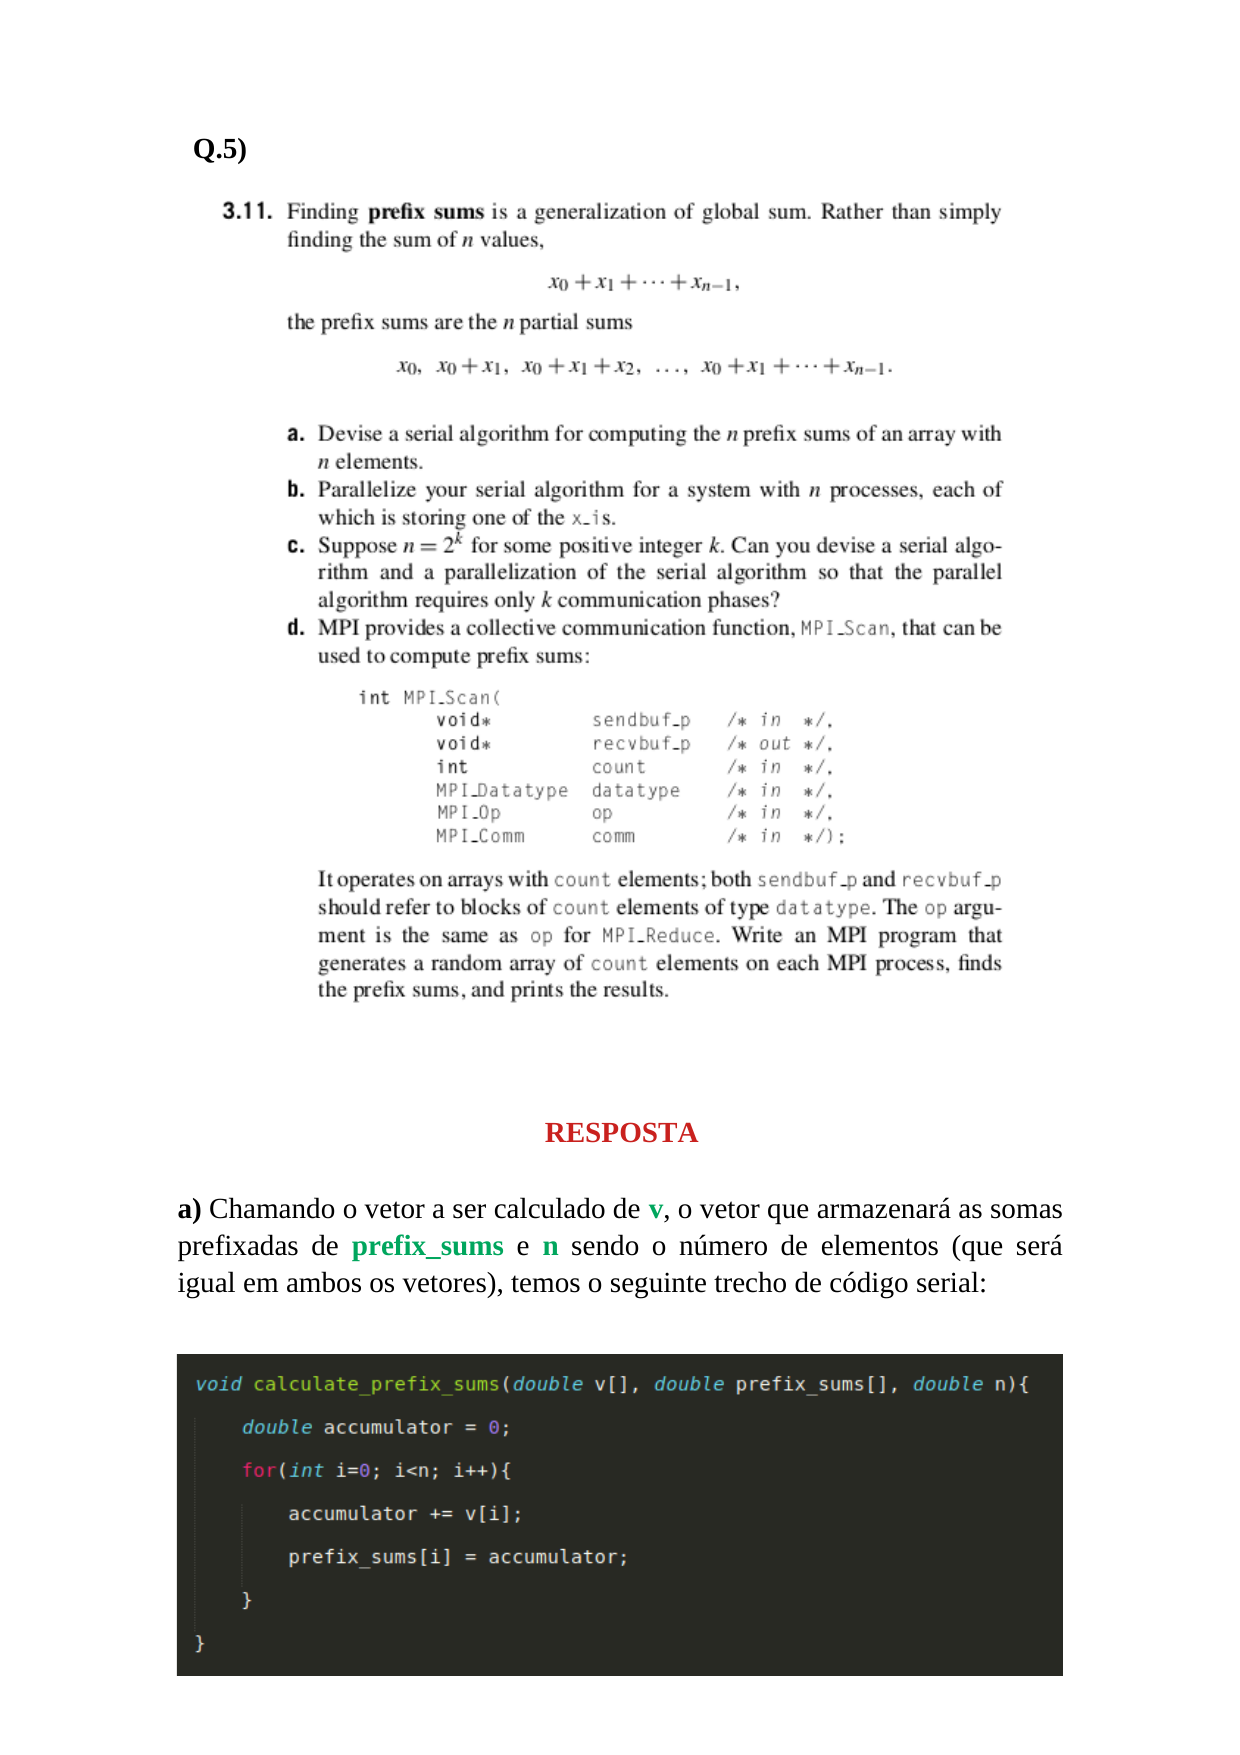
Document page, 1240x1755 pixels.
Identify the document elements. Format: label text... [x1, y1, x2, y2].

subtitle RESPOSTA [179, 1115, 1063, 1148]
picture [177, 169, 1064, 1013]
picture [176, 1354, 1063, 1676]
text a) Chamando o vetor a ser calculado de v, o vetor que armazenará as somas prefixadas de prefix_sums e n sendo o número de elementos (que será igual em ambos os vetores), temos o seguinte trecho de código serial: [177, 1191, 1063, 1298]
text Q.5) [193, 131, 1049, 164]
